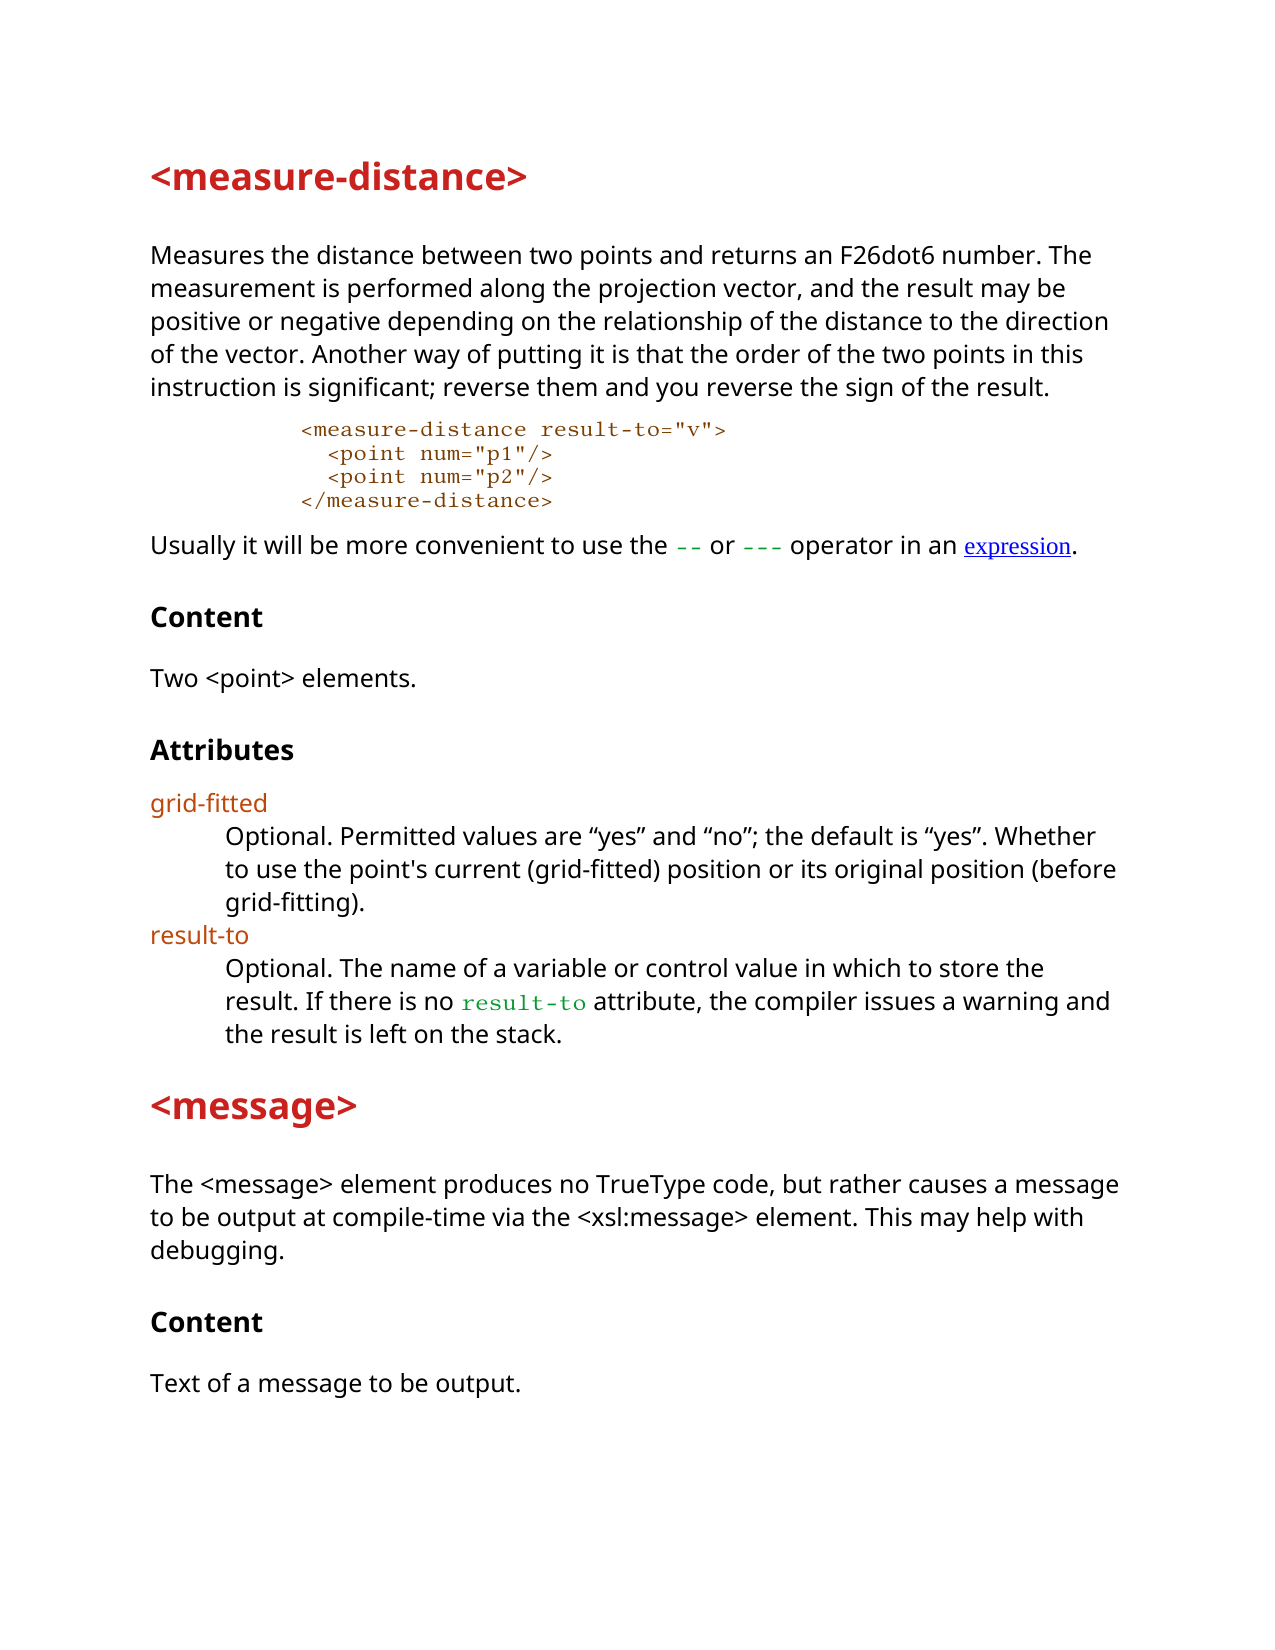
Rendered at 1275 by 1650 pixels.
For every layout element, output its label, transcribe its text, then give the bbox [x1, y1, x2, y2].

text result-to [150, 918, 1125, 951]
text Optional. Permitted values are “yes” and “no”; the default is “yes”. Whether to use the point's current (grid-fitted) position or its original position (before grid-fitting). [225, 819, 1125, 918]
subtitle <message> [150, 1079, 1125, 1131]
subtitle Attributes [150, 730, 1125, 768]
subtitle Content [150, 1302, 1125, 1341]
subtitle <measure-distance> [150, 150, 1125, 201]
text The <message> element produces no TrueType code, but rather causes a message to be output at compile-time via the <xsl:message> element. This may help with debugging. [150, 1167, 1125, 1266]
text Usually it will be more convenient to use the -- or --- operator in an expression. [150, 528, 1125, 561]
text Two <point> elements. [150, 661, 1125, 694]
text Optional. The name of a variable or control value in which to store the result. If there is no result-to attribute, the compiler issues a warning and the result is left on the stack. [225, 951, 1125, 1050]
text Text of a message to be output. [150, 1366, 1125, 1399]
subtitle Content [150, 597, 1125, 635]
text grid-fitted [150, 786, 1125, 819]
text Measures the distance between two points and returns an F26dot6 number. The measurement is performed along the projection vector, and the result may be positive or negative depending on the relationship of the distance to the direction of the vector. Another way of putting it is that the order of the two points in this instruction is significant; reverse them and you reverse the sign of the result. [150, 238, 1125, 403]
text <measure-distance result-to="v"> <point num="p1"/> <point num="p2"/> </measure-distance> [300, 418, 1125, 513]
